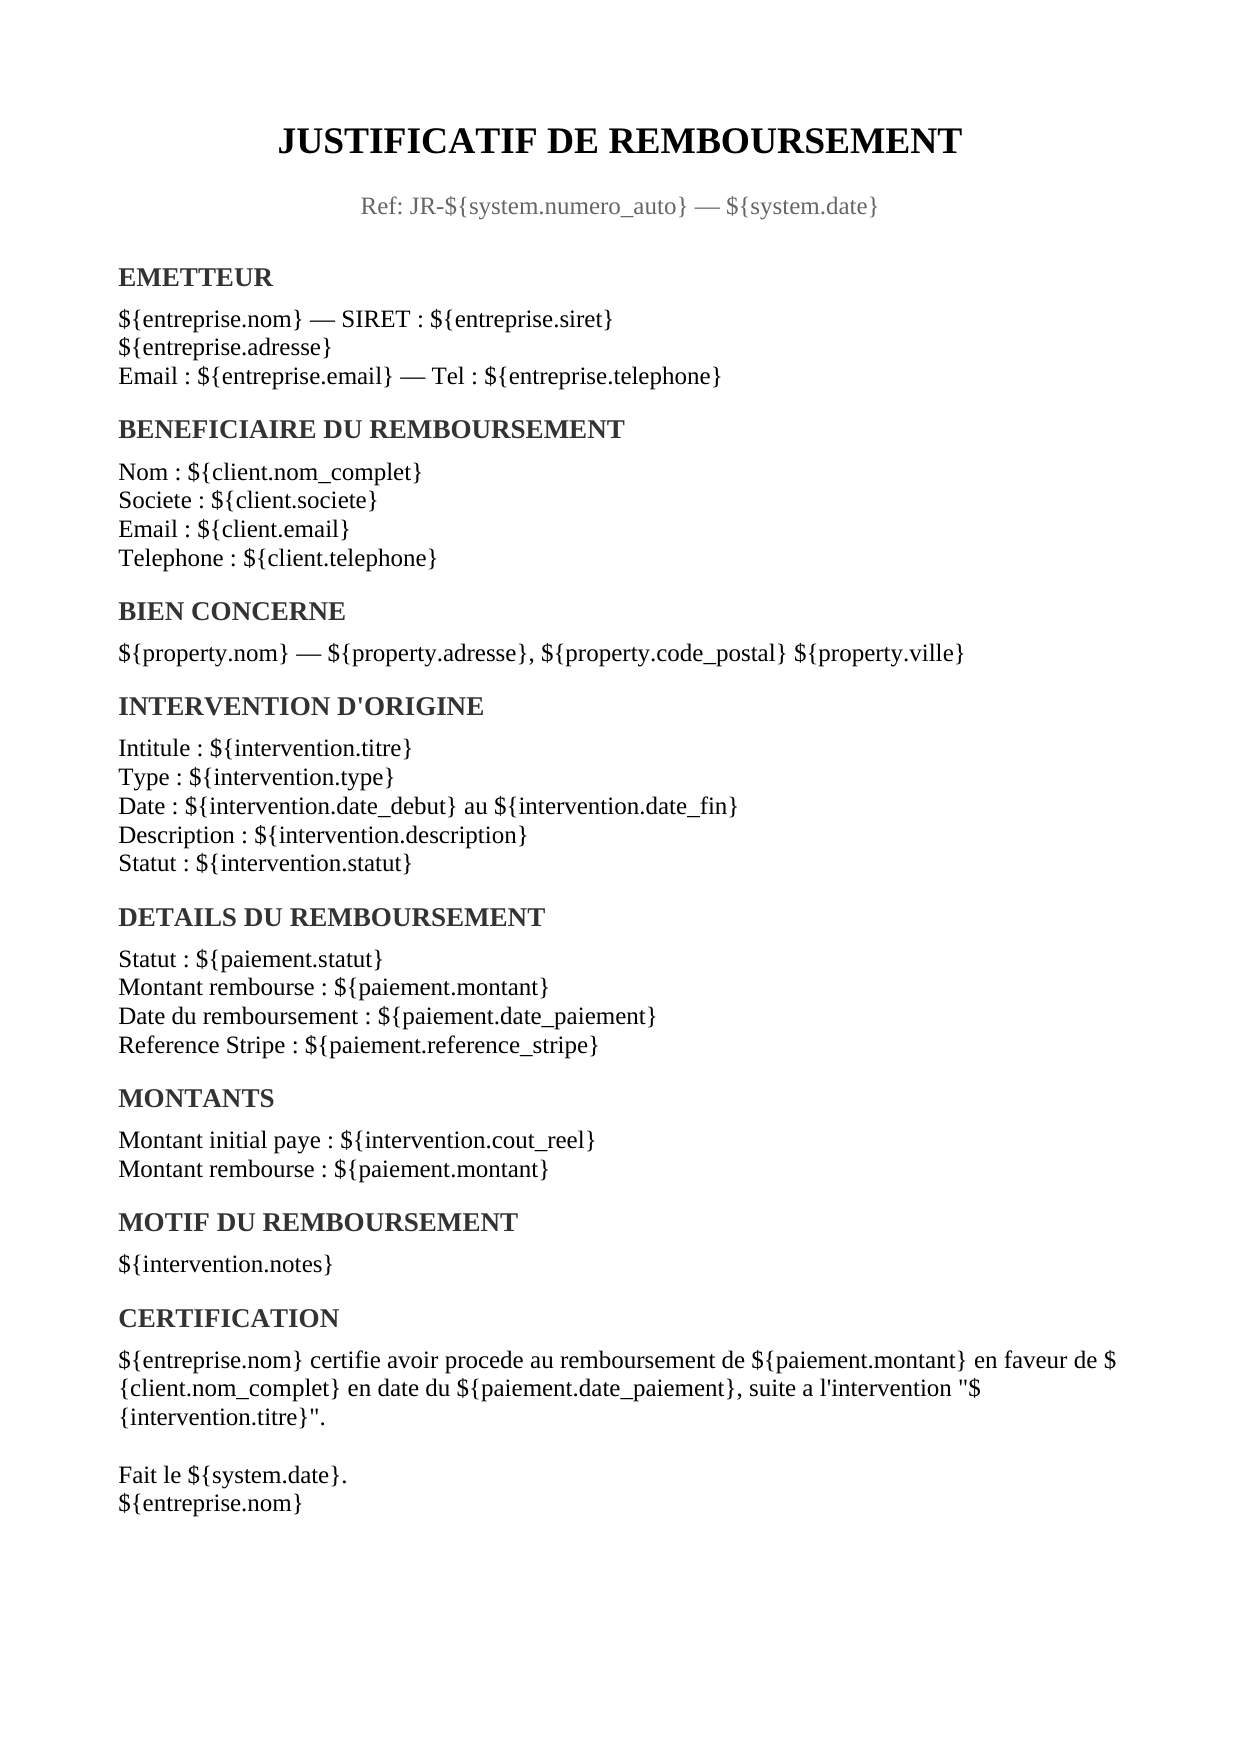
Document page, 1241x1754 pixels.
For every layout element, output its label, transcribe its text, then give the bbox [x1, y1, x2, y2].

text Nom : ${client.nom_complet} [118, 457, 1122, 485]
text Email : ${entreprise.email} — Tel : ${entreprise.telephone} [118, 361, 1122, 390]
subtitle MOTIF DU REMBOURSEMENT [118, 1206, 1122, 1238]
text Type : ${intervention.type} [118, 762, 1122, 791]
subtitle BIEN CONCERNE [118, 595, 1122, 626]
text Montant rembourse : ${paiement.montant} [118, 972, 1122, 1001]
text Intitule : ${intervention.titre} [118, 733, 1122, 762]
text Fait le ${system.date}. [118, 1460, 1122, 1488]
text ${property.nom} — ${property.adresse}, ${property.code_postal} ${property.ville} [118, 638, 1122, 667]
text Societe : ${client.societe} [118, 485, 1122, 514]
text Description : ${intervention.description} [118, 820, 1122, 848]
title JUSTIFICATIF DE REMBOURSEMENT [118, 118, 1122, 161]
subtitle INTERVENTION D'ORIGINE [118, 691, 1122, 722]
subtitle MONTANTS [118, 1082, 1122, 1113]
subtitle CERTIFICATION [118, 1302, 1122, 1333]
subtitle Ref: JR-${system.numero_auto} — ${system.date} [118, 191, 1122, 219]
text Reference Stripe : ${paiement.reference_stripe} [118, 1030, 1122, 1059]
text Montant rembourse : ${paiement.montant} [118, 1154, 1122, 1183]
text Telephone : ${client.telephone} [118, 543, 1122, 572]
text Date : ${intervention.date_debut} au ${intervention.date_fin} [118, 791, 1122, 820]
subtitle BENEFICIAIRE DU REMBOURSEMENT [118, 414, 1122, 445]
text Date du remboursement : ${paiement.date_paiement} [118, 1001, 1122, 1030]
subtitle DETAILS DU REMBOURSEMENT [118, 901, 1122, 932]
text Statut : ${intervention.statut} [118, 848, 1122, 877]
text Email : ${client.email} [118, 514, 1122, 543]
text ${entreprise.nom} — SIRET : ${entreprise.siret} [118, 304, 1122, 332]
text ${intervention.notes} [118, 1249, 1122, 1278]
text Statut : ${paiement.statut} [118, 944, 1122, 972]
text Montant initial paye : ${intervention.cout_reel} [118, 1125, 1122, 1154]
text ${entreprise.adresse} [118, 332, 1122, 361]
text ${entreprise.nom} [118, 1488, 1122, 1517]
text ${entreprise.nom} certifie avoir procede au remboursement de ${paiement.montant} en faveur de ${client.nom_complet} en date du ${paiement.date_paiement}, suite a l'intervention "${intervention.titre}". [118, 1345, 1122, 1431]
subtitle EMETTEUR [118, 261, 1122, 292]
